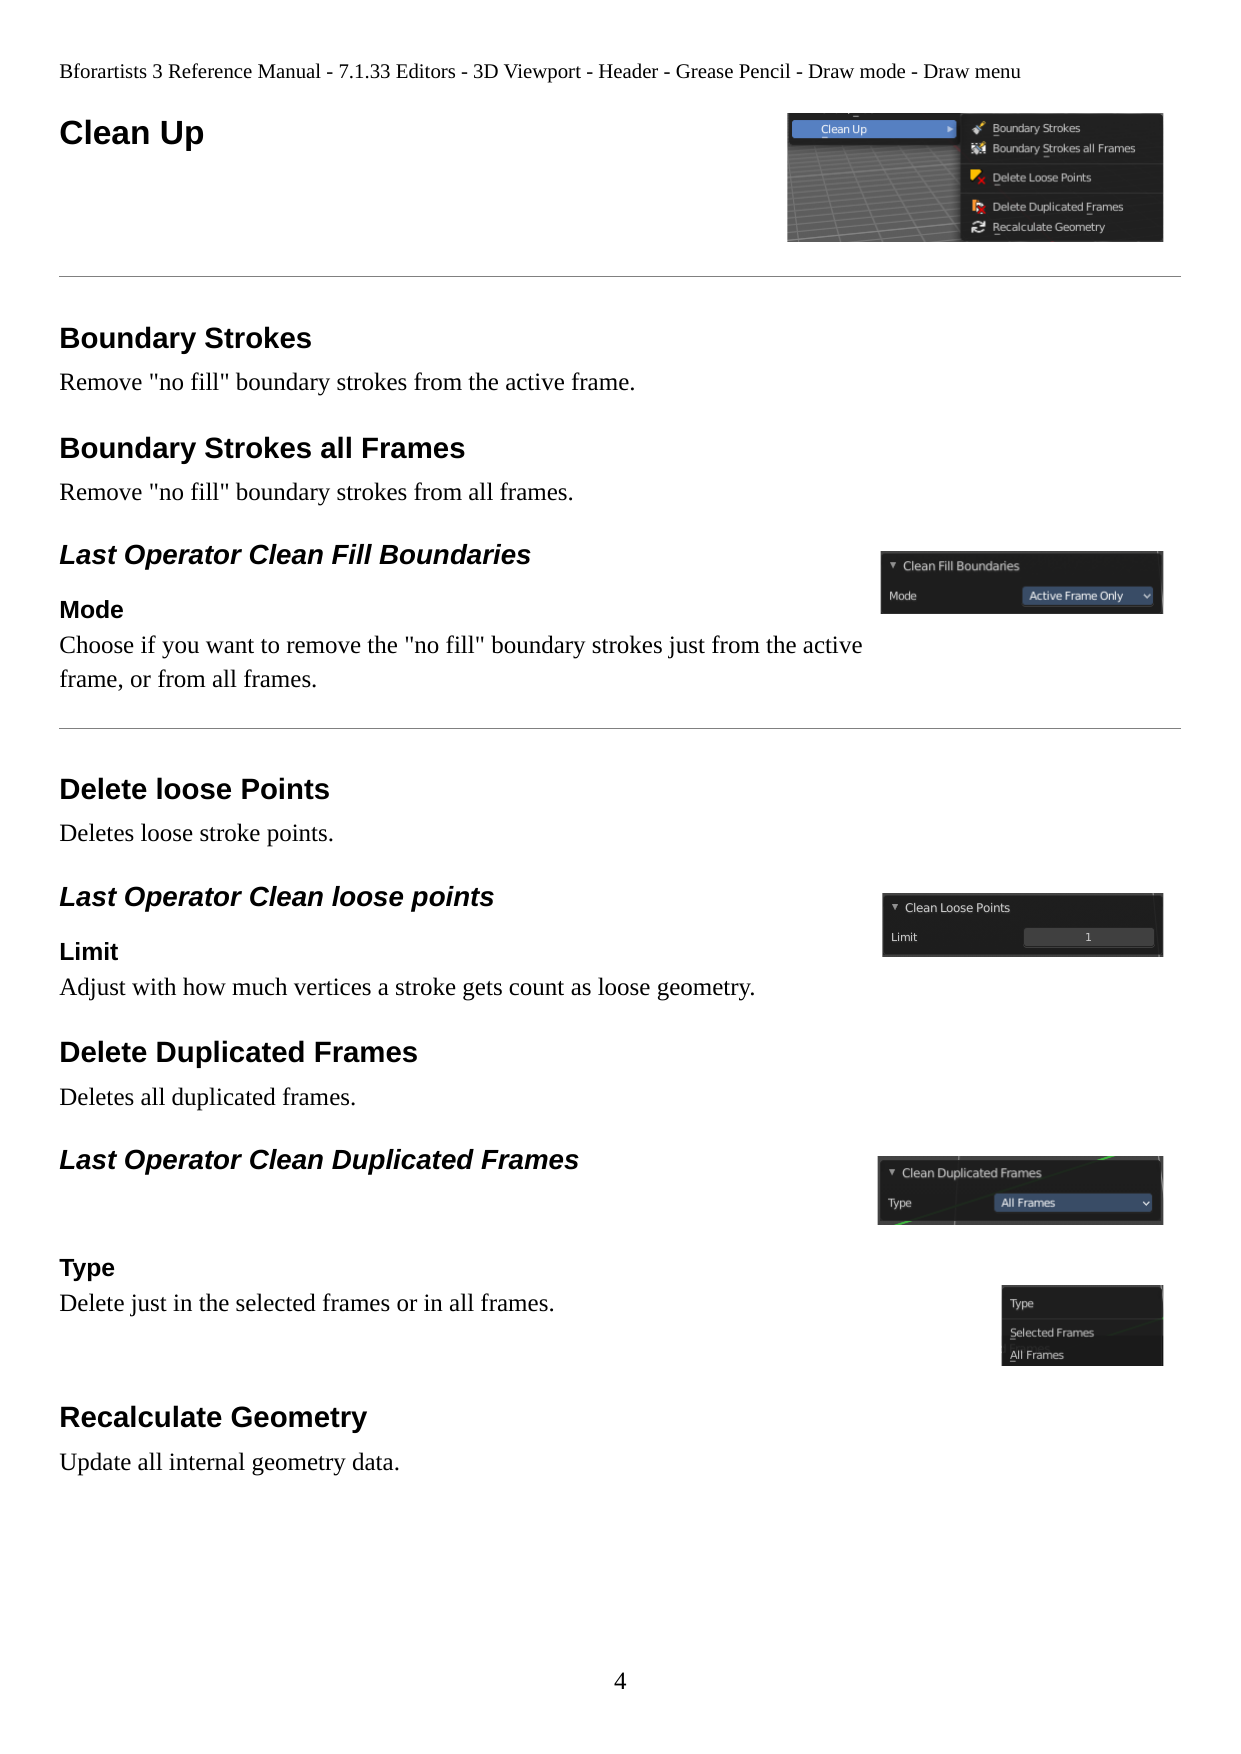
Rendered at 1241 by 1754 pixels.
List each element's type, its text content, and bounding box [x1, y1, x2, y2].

text Remove "no fill" boundary strokes from the active frame. [59, 367, 1181, 396]
text Deletes loose stroke points. [59, 818, 1181, 847]
subtitle Last Operator Clean loose points [59, 880, 1181, 912]
picture [882, 893, 1164, 957]
subtitle Delete loose Points [59, 772, 1181, 806]
subtitle Boundary Strokes all Frames [59, 431, 1181, 464]
text Deletes all duplicated frames. [59, 1082, 1181, 1110]
text Adjust with how much vertices a stroke gets count as loose geometry. [59, 972, 1181, 1001]
text Update all internal geometry data. [59, 1447, 1181, 1475]
subtitle Boundary Strokes [59, 321, 1181, 354]
text Delete just in the selected frames or in all frames. [59, 1288, 1001, 1316]
picture [877, 1156, 1164, 1225]
text Remove "no fill" boundary strokes from all frames. [59, 477, 1181, 506]
subtitle Recalculate Geometry [59, 1400, 1181, 1434]
picture [880, 551, 1164, 614]
text Choose if you want to remove the "no fill" boundary strokes just from the active frame, or from all frames. [59, 630, 1181, 693]
subtitle Delete Duplicated Frames [59, 1035, 1181, 1069]
subtitle Limit [59, 937, 1181, 966]
subtitle Last Operator Clean Duplicated Frames [59, 1143, 1181, 1175]
picture [787, 113, 1164, 242]
subtitle Type [59, 1253, 1181, 1281]
subtitle [1164, 113, 1181, 151]
subtitle Last Operator Clean Fill Boundaries [59, 538, 1181, 570]
subtitle Mode [59, 595, 1181, 624]
subtitle Clean Up [59, 113, 787, 151]
picture [1001, 1285, 1164, 1366]
